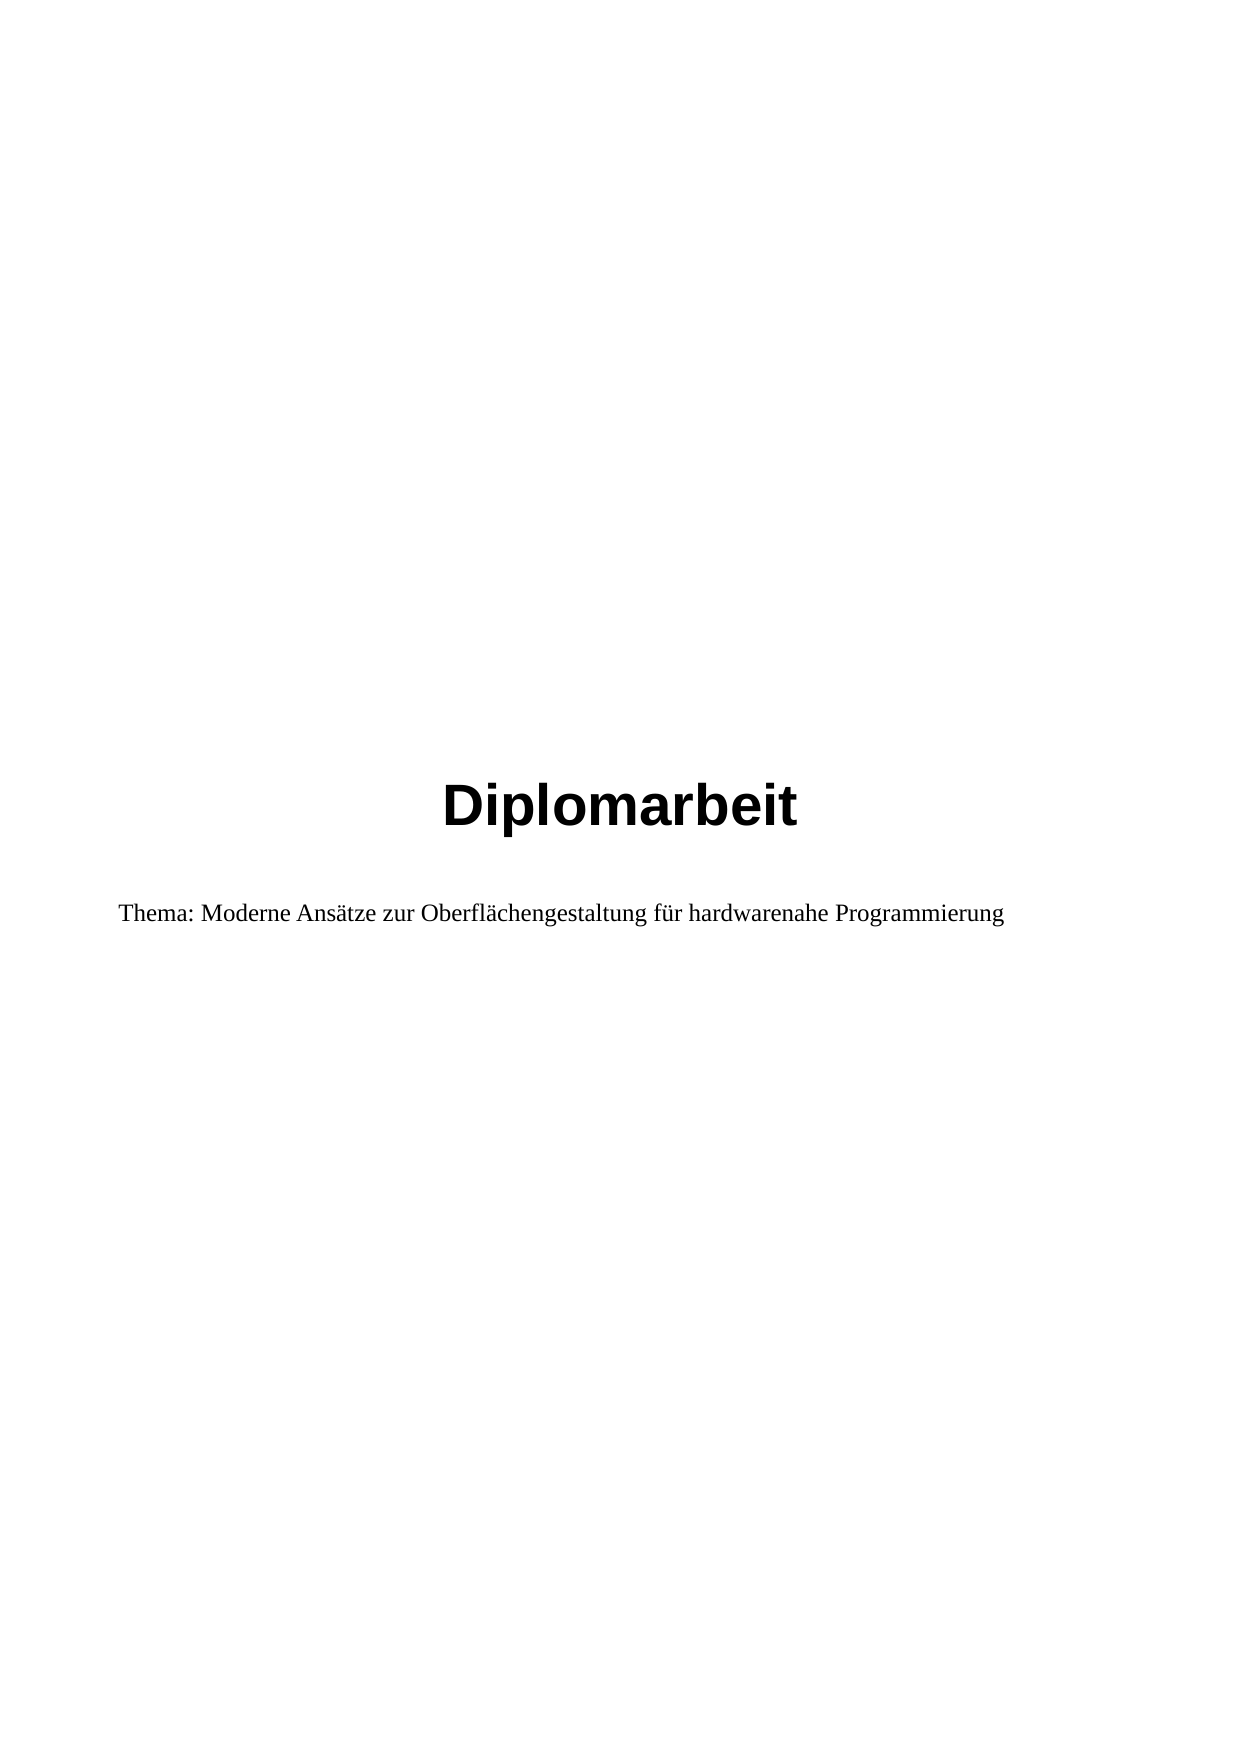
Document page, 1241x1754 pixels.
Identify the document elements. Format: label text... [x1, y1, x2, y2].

title Diplomarbeit [118, 771, 1122, 838]
text Thema: Moderne Ansätze zur Oberflächengestaltung für hardwarenahe Programmierung [118, 898, 1122, 927]
